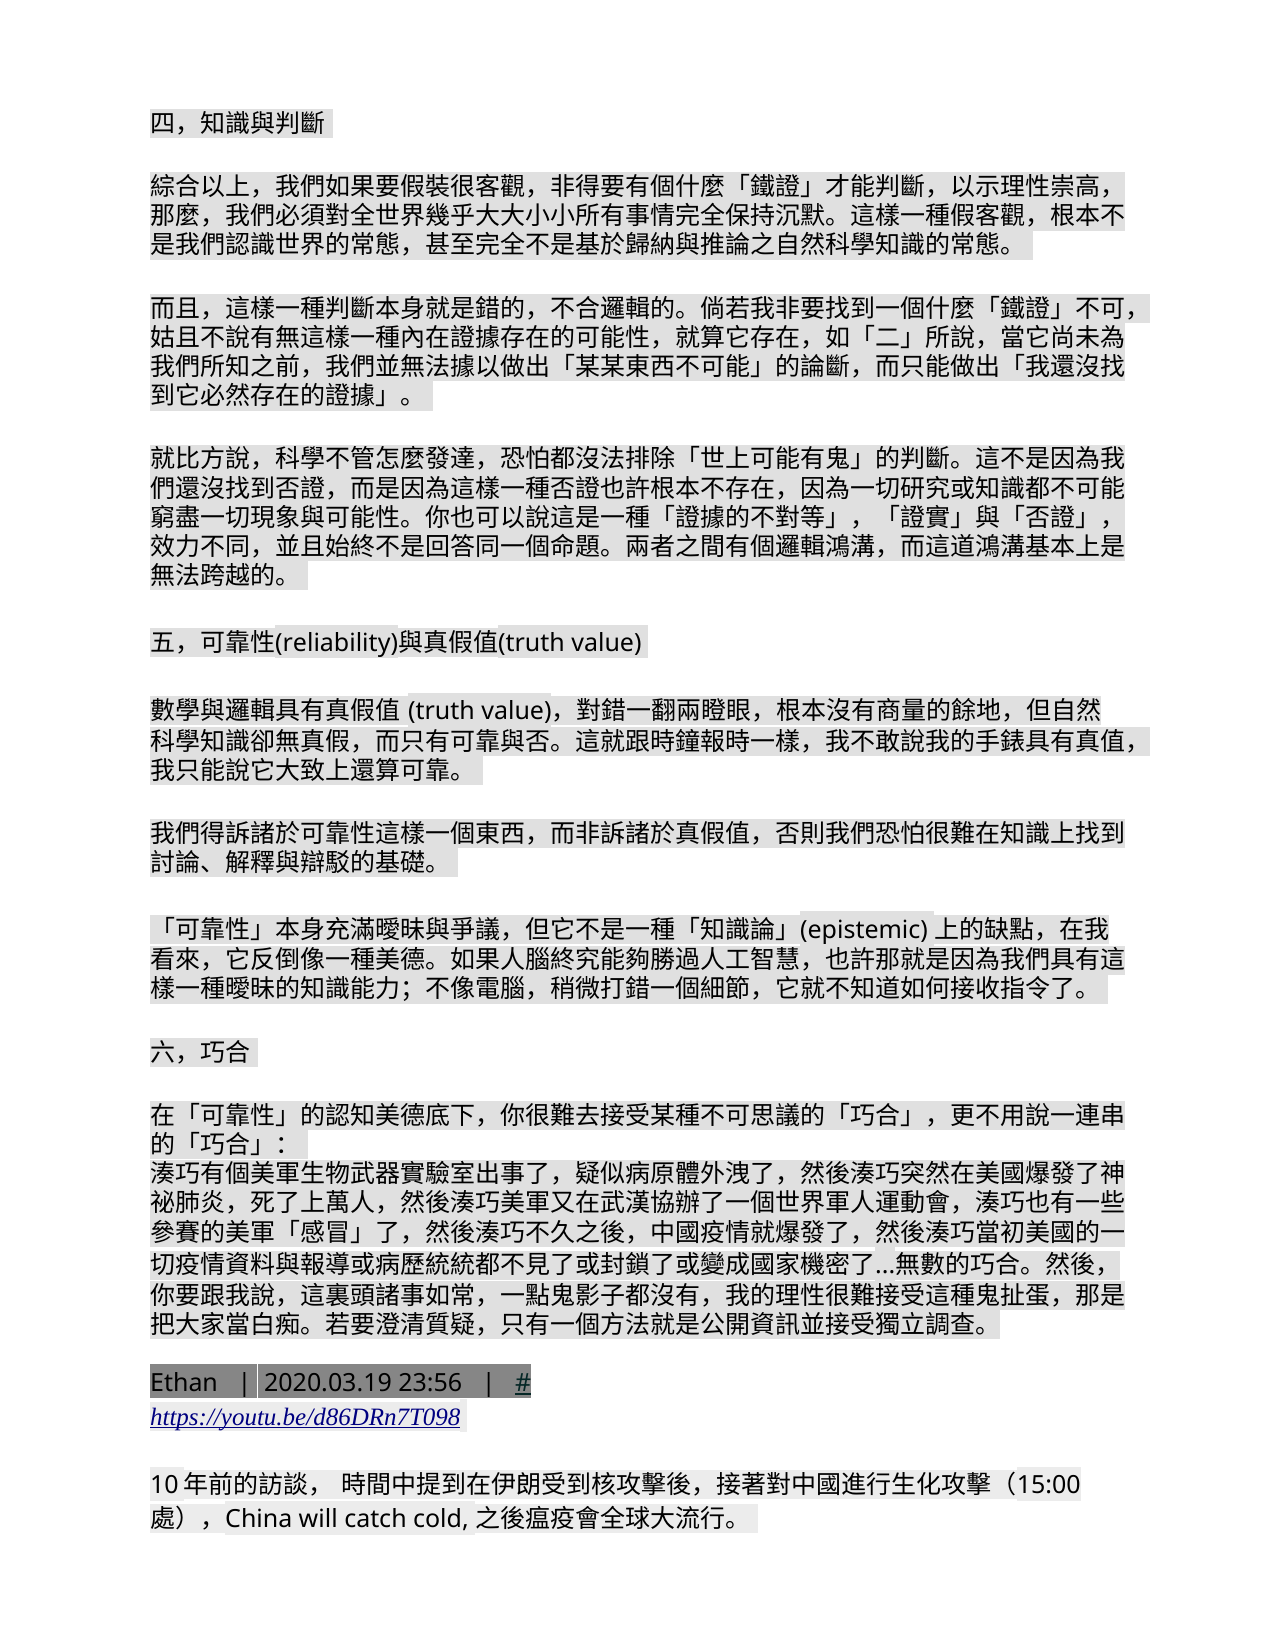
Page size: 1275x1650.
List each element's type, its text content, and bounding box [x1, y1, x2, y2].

text 生物武器：一個更陰暗的未來(6) 陳真2020. 03. 20. 謝謝世勤以及各位的發言。 綜合一下我的想法： 一，專家證詞 (testimony) 的分歧 絕大多數人都不是病毒學或微生物學或基因遺傳工程方面的專家，因此，某些資訊的研判，我們只能依靠專家證詞，而無法獨立進行。 很顯然，專家之間的想法是分歧而不一致的。這意味著，相關資訊或知識本身具有爭議而無共識，並非一種顯而易見的專業判斷。 因此，任何一種絕對排除某種可能性 (例如新冠病毒是生物武器) 的說法，顯示的並非專業上的高度，而只是顯示一種反理性的傲慢。為什麼呢？因為，如果該說法如此低能 (我知道台大一些學者也認為新冠病毒是生物武器) ，難道持有相關見解的專家都是低能的冒牌貨？ 如前所說，絕大多數人都不是病毒學或微生物學或基因遺傳工程方面的專家，更不用說使之「武器化」的研究或甚至針對特定種族的基因武器研究，必然是集體作業，祕而不宣，恐怕也不是絕大多數個人專家所能掌握的單一知識或傳統知識。詳見我在「生物武器：一個更陰暗的未來(1)」裏所提到的那些聽起來匪夷所思的研究。 二，證據 (evidence) 的本質。 以上是就專家證詞來說明所謂「判斷」(judgment)。如果就證據本身來說，很多事情的判斷就更是既清楚又曖昧了。 清楚指的是證據的有限性之毫無疑義。曖昧指的是：自然科學是一種歸納與推論，證據層次並不高，它畢竟不是數學，不是邏輯。它的結果與其結論之間必然有著某種推論與解釋，而非邏輯演繹而來。 因此，每當看到一些人或研究，以一種所謂科學的高姿態，斷然排除某種可能性 (例如新冠病毒是生物武器) 時，我就覺得無語問蒼天。憑什麼排除呢？這是哪門子科學？你頂多只能說「現行的研究一時還找不到『必然是』生物武器的證據」，但你卻無法排除這個可能性。 那就好像我們頂多只能說「火星上目前還沒找到生物必然存在的證據」，但卻無法論斷火星上絕對沒有生命。這應該不難理解吧？我們 (至少現有) 的證據並無法排除這個可能性。 新冠病毒是生物武器的說法也一樣，自然存在的變異，難道不能用人為的方式去加速或促成？也就是說，我們需要尋找的是關於此一命題的必然證據，而不是用那些根本不相干的證據去否定它。這樣的一些證據，哪來否定力？ 前些日子，我有個八十多歲的病人老是喊心臟不適，在開給他一些藥物之前，我給他安排了一系列檢查，但就是找不到足以解釋其症狀的心臟病因。這時候，我能跟他說你的心臟一點病都沒有嗎？當然不行。我只能跟他說，目前的一些檢查都找不出心臟方面的具體問題。「找不出問題」跟「絕對不可能有問題」始終是兩道不同的命題。我一直沒有在某條河裏釣到魚，並無法否定這條河裏頭可能有魚。 三，情治調查。 我在「生物武器：一個更陰暗的未來(1)」裏頭引用CIA的一篇報告。它有個說法很正確，亦即針對生物武器的防範與調查，光是科學團隊是不夠的，因為自然科學證據自身如上所說的有限性，它無法藉以判斷很多事。因此，除了科學家，還得派出007去調查，才有可能知道比方說某個東西是否是生物武器。 大家還記得這張曾經引起世界震驚的照片嗎？ https://bit.ly/2WDuexZ 這是2003年3月20日，美軍侵略伊拉克前夕，美國國務卿鮑爾在聯合國安理會上所展示的「證據」，一個小瓶子，裝著一些白色粉末，證明伊拉克海珊政府持有大規模殺傷武器；美國信誓旦旦地說，幾公克的白粉，就足以毀滅全世界幾億人口，為了拯救人類，美軍必須毀滅伊拉克。 可是，俄國總統普丁稍後卻在記者會上，帶著鄙夷的笑容說「那只是一些平常的洗衣粉」。經過了11 年之後，鮑爾承認了。但他瞎掰說什麼當初是CIA騙了他，給他假證據，讓他受騙而發起戰爭，因此感到「很憤怒」。 這事其實不是一個好例子，但我只是想說明科學證據的本質及其推論之有限性；除此之外，我們更需要來自007的證據，才有辦法進行判斷。 四，知識與判斷 綜合以上，我們如果要假裝很客觀，非得要有個什麼「鐵證」才能判斷，以示理性崇高，那麼，我們必須對全世界幾乎大大小小所有事情完全保持沉默。這樣一種假客觀，根本不是我們認識世界的常態，甚至完全不是基於歸納與推論之自然科學知識的常態。 而且，這樣一種判斷本身就是錯的，不合邏輯的。倘若我非要找到一個什麼「鐵證」不可，姑且不說有無這樣一種內在證據存在的可能性，就算它存在，如「二」所說，當它尚未為我們所知之前，我們並無法據以做出「某某東西不可能」的論斷，而只能做出「我還沒找到它必然存在的證據」。 就比方說，科學不管怎麼發達，恐怕都沒法排除「世上可能有鬼」的判斷。這不是因為我們還沒找到否證，而是因為這樣一種否證也許根本不存在，因為一切研究或知識都不可能窮盡一切現象與可能性。你也可以說這是一種「證據的不對等」，「證實」與「否證」，效力不同，並且始終不是回答同一個命題。兩者之間有個邏輯鴻溝，而這道鴻溝基本上是無法跨越的。 五，可靠性(reliability)與真假值(truth value) 數學與邏輯具有真假值 (truth value)，對錯一翻兩瞪眼，根本沒有商量的餘地，但自然科學知識卻無真假，而只有可靠與否。這就跟時鐘報時一樣，我不敢說我的手錶具有真值，我只能說它大致上還算可靠。 我們得訴諸於可靠性這樣一個東西，而非訴諸於真假值，否則我們恐怕很難在知識上找到討論、解釋與辯駁的基礎。 「可靠性」本身充滿曖昧與爭議，但它不是一種「知識論」(epistemic) 上的缺點，在我看來，它反倒像一種美德。如果人腦終究能夠勝過人工智慧，也許那就是因為我們具有這樣一種曖昧的知識能力；不像電腦，稍微打錯一個細節，它就不知道如何接收指令了。 六，巧合 在「可靠性」的認知美德底下，你很難去接受某種不可思議的「巧合」，更不用說一連串的「巧合」： 湊巧有個美軍生物武器實驗室出事了，疑似病原體外洩了，然後湊巧突然在美國爆發了神祕肺炎，死了上萬人，然後湊巧美軍又在武漢協辦了一個世界軍人運動會，湊巧也有一些參賽的美軍「感冒」了，然後湊巧不久之後，中國疫情就爆發了，然後湊巧當初美國的一切疫情資料與報導或病歷統統都不見了或封鎖了或變成國家機密了...無數的巧合。然後，你要跟我說，這裏頭諸事如常，一點鬼影子都沒有，我的理性很難接受這種鬼扯蛋，那是把大家當白痴。若要澄清質疑，只有一個方法就是公開資訊並接受獨立調查。 [150, 75, 1125, 1339]
text https://youtu.be/d86DRn7T098 10年前的訪談， 時間中提到在伊朗受到核攻擊後，接著對中國進行生化攻擊（15:00處），China will catch cold, 之後瘟疫會全球大流行。 [150, 1398, 1125, 1569]
text Ethan | 2020.03.19 23:56 | # [150, 1364, 1125, 1398]
